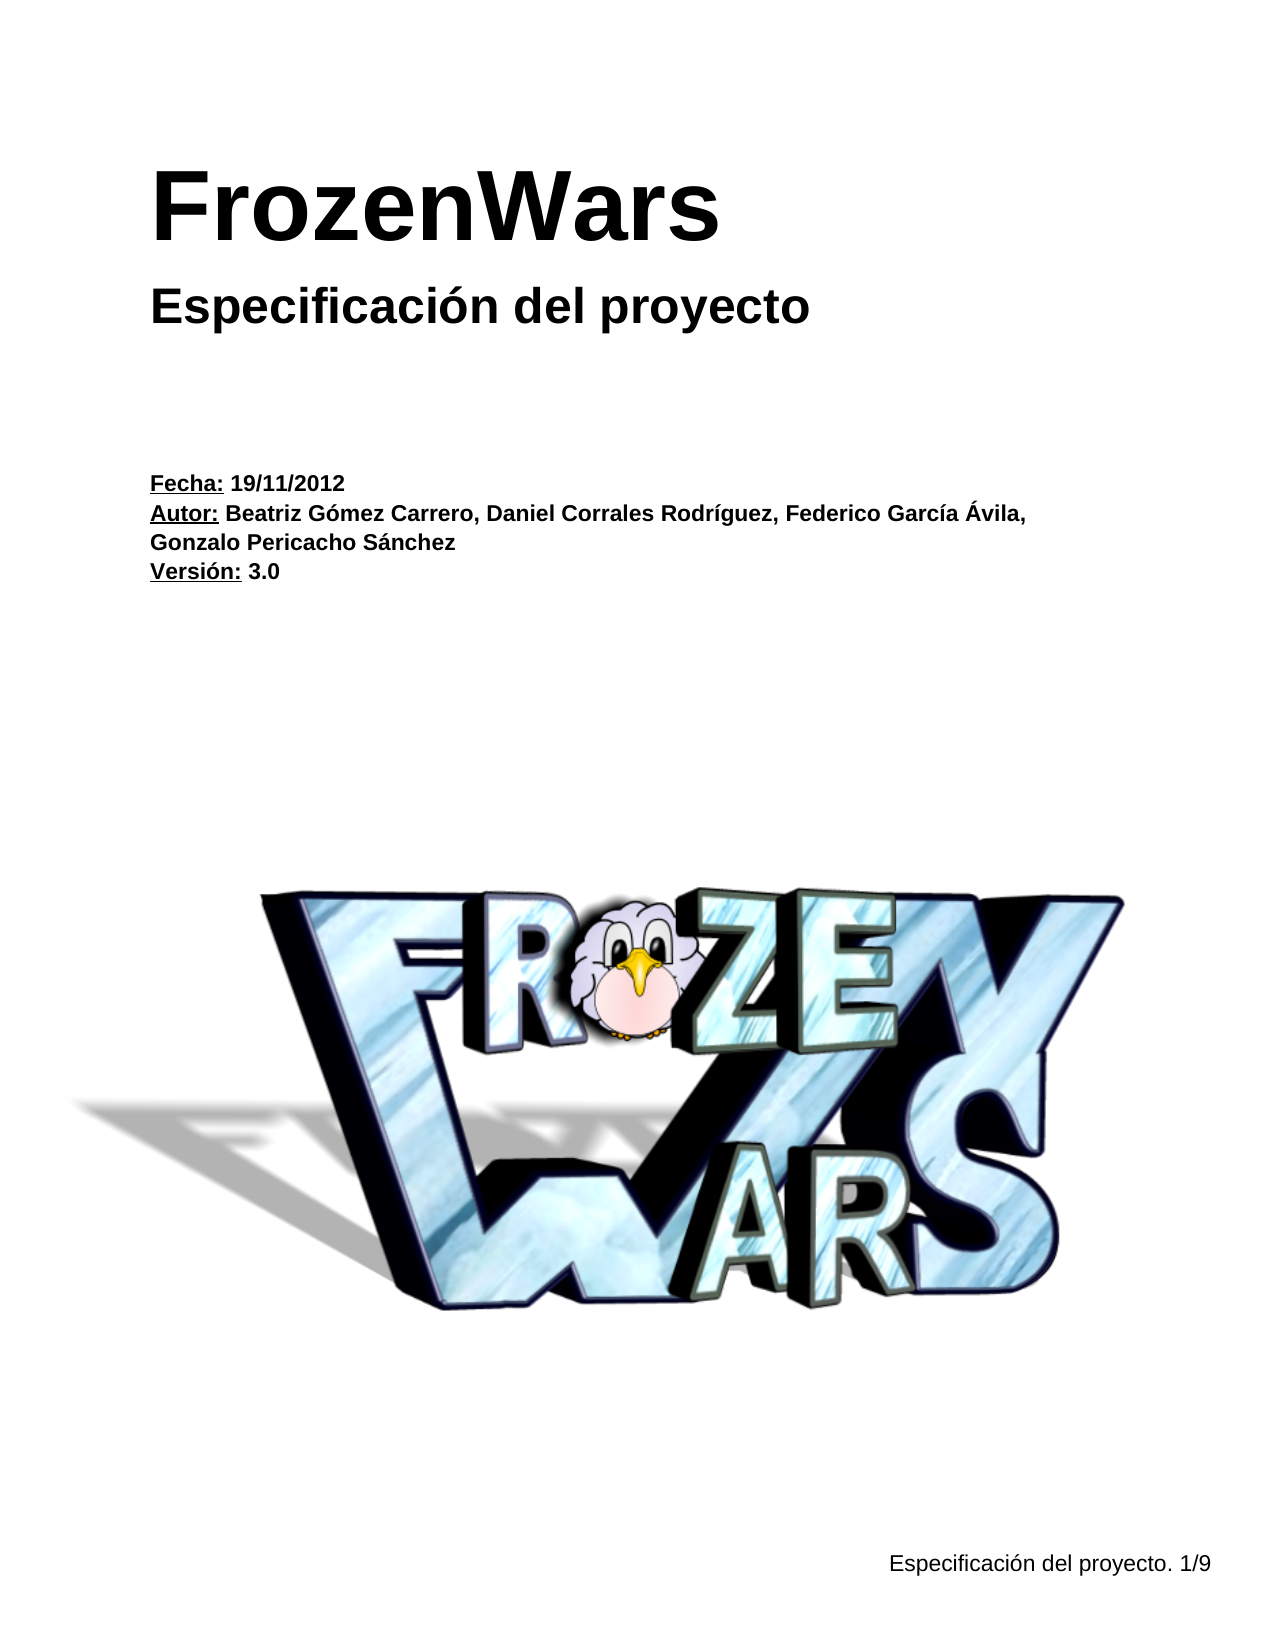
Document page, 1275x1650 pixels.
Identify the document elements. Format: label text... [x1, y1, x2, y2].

text FrozenWars [150, 150, 1125, 262]
picture [56, 882, 1125, 1312]
text Especificación del proyecto [150, 278, 1125, 334]
text Fecha: 19/11/2012 [150, 471, 1125, 497]
text Autor: Beatriz Gómez Carrero, Daniel Corrales Rodríguez, Federico García Ávila, Gonzalo Pericacho Sánchez [150, 500, 1108, 555]
text Versión: 3.0 [150, 559, 1125, 585]
